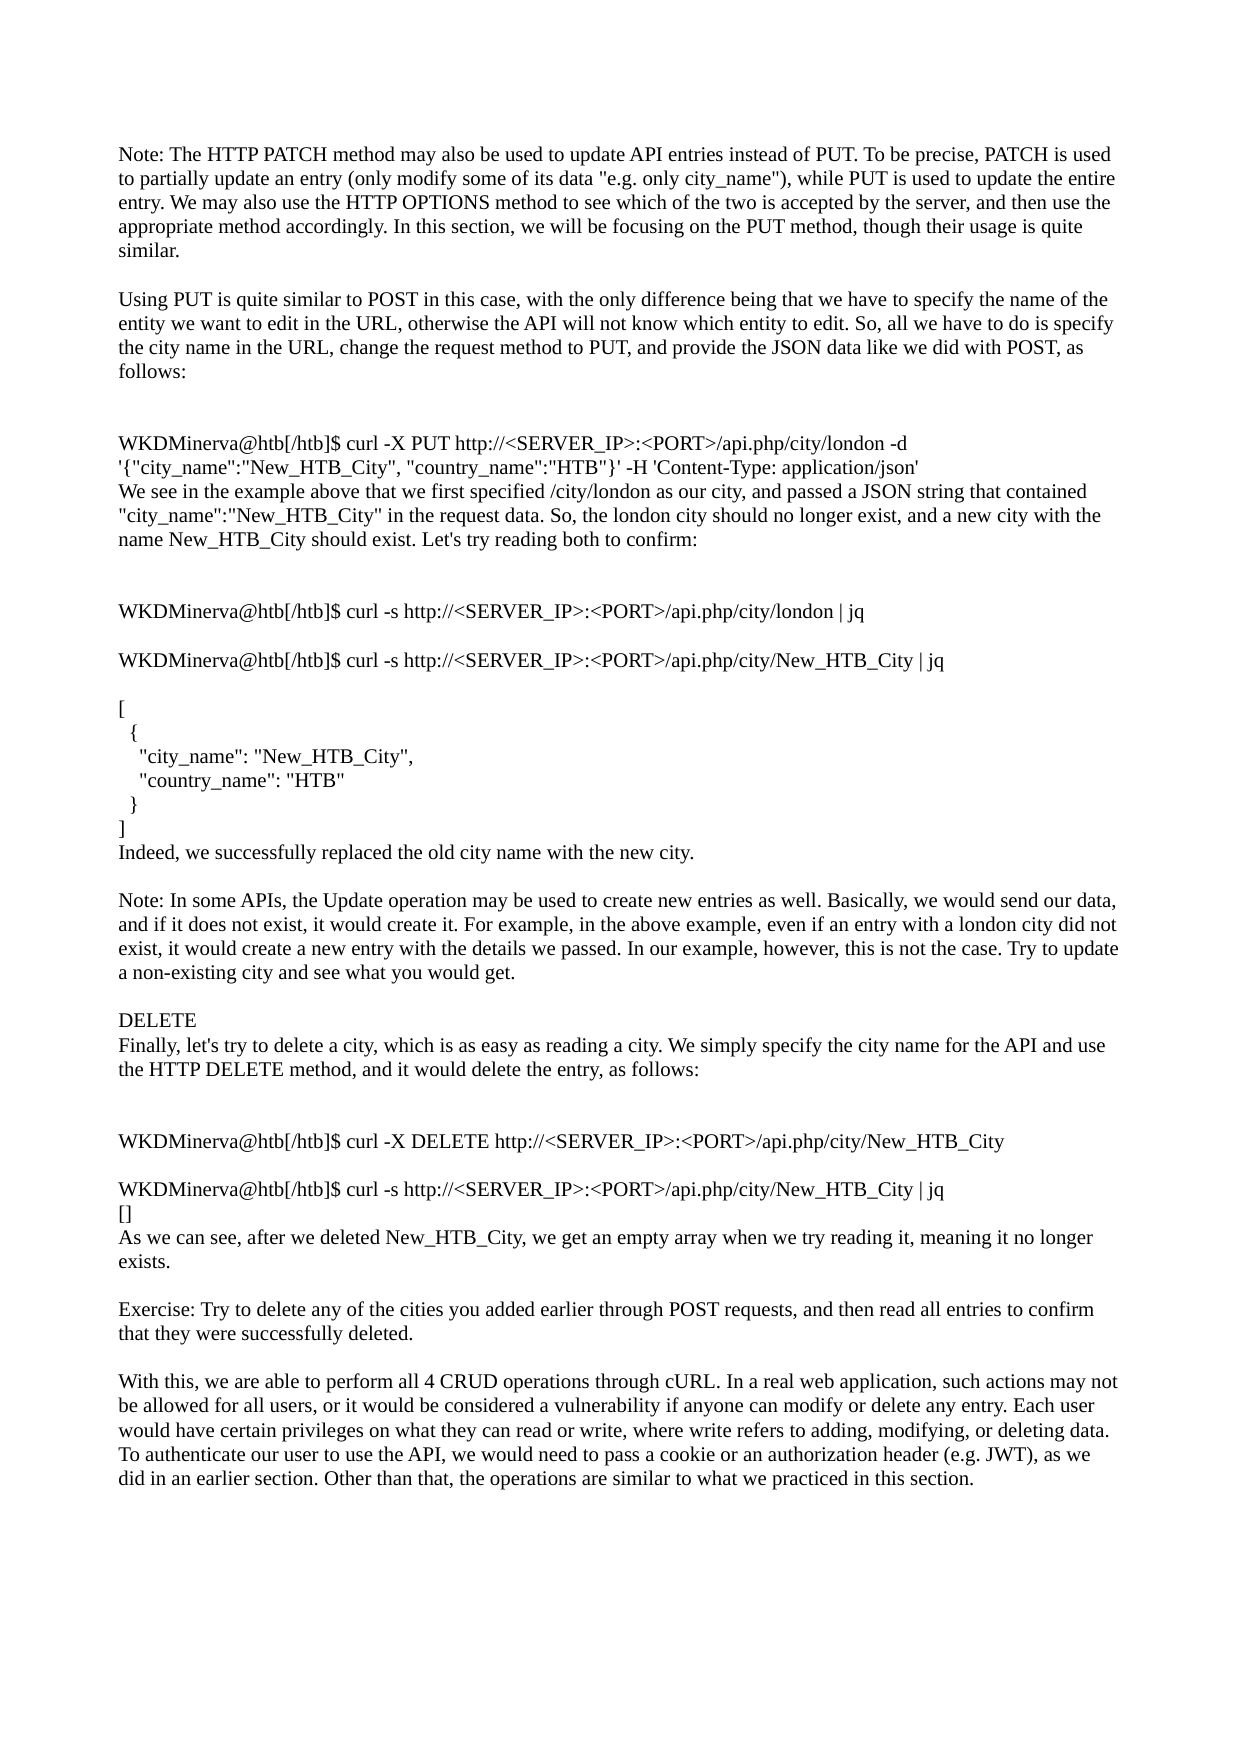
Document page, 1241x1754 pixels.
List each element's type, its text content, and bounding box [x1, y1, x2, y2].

text [] [118, 1201, 1122, 1225]
text With this, we are able to perform all 4 CRUD operations through cURL. In a real web application, such actions may not be allowed for all users, or it would be considered a vulnerability if anyone can modify or delete any entry. Each user would have certain privileges on what they can read or write, where write refers to adding, modifying, or deleting data. To authenticate our user to use the API, we would need to pass a cookie or an authorization header (e.g. JWT), as we did in an earlier section. Other than that, the operations are similar to what we practiced in this section. [118, 1369, 1122, 1490]
text Finally, let's try to delete a city, which is as easy as reading a city. We simply specify the city name for the API and use the HTTP DELETE method, and it would delete the entry, as follows: [118, 1032, 1122, 1081]
text WKDMinerva@htb[/htb]$ curl -s http://<SERVER_IP>:<PORT>/api.php/city/london | jq [118, 599, 1122, 623]
text Note: In some APIs, the Update operation may be used to create new entries as well. Basically, we would send our data, and if it does not exist, it would create it. For example, in the above example, even if an entry with a london city did not exist, it would create a new entry with the details we passed. In our example, however, this is not the case. Try to update a non-existing city and see what you would get. [118, 888, 1122, 984]
text Indeed, we successfully replaced the old city name with the new city. [118, 840, 1122, 864]
text ] [118, 816, 1122, 840]
text "country_name": "HTB" [118, 768, 1122, 792]
text "city_name": "New_HTB_City", [118, 744, 1122, 768]
text DELETE [118, 1008, 1122, 1032]
text { [118, 720, 1122, 744]
text As we can see, after we deleted New_HTB_City, we get an empty array when we try reading it, meaning it no longer exists. [118, 1225, 1122, 1273]
text WKDMinerva@htb[/htb]$ curl -s http://<SERVER_IP>:<PORT>/api.php/city/New_HTB_City | jq [118, 647, 1122, 672]
text WKDMinerva@htb[/htb]$ curl -X PUT http://<SERVER_IP>:<PORT>/api.php/city/london -d '{"city_name":"New_HTB_City", "country_name":"HTB"}' -H 'Content-Type: application/json' [118, 431, 1122, 479]
text WKDMinerva@htb[/htb]$ curl -s http://<SERVER_IP>:<PORT>/api.php/city/New_HTB_City | jq [118, 1177, 1122, 1201]
text WKDMinerva@htb[/htb]$ curl -X DELETE http://<SERVER_IP>:<PORT>/api.php/city/New_HTB_City [118, 1129, 1122, 1153]
text [ [118, 696, 1122, 720]
text Note: The HTTP PATCH method may also be used to update API entries instead of PUT. To be precise, PATCH is used to partially update an entry (only modify some of its data "e.g. only city_name"), while PUT is used to update the entire entry. We may also use the HTTP OPTIONS method to see which of the two is accepted by the server, and then use the appropriate method accordingly. In this section, we will be focusing on the PUT method, though their usage is quite similar. [118, 142, 1122, 262]
text Using PUT is quite similar to POST in this case, with the only difference being that we have to specify the name of the entity we want to edit in the URL, otherwise the API will not know which entity to edit. So, all we have to do is specify the city name in the URL, change the request method to PUT, and provide the JSON data like we did with POST, as follows: [118, 287, 1122, 383]
text We see in the example above that we first specified /city/london as our city, and passed a JSON string that contained "city_name":"New_HTB_City" in the request data. So, the london city should no longer exist, and a new city with the name New_HTB_City should exist. Let's try reading both to confirm: [118, 479, 1122, 551]
text } [118, 792, 1122, 816]
text Exercise: Try to delete any of the cities you added earlier through POST requests, and then read all entries to confirm that they were successfully deleted. [118, 1297, 1122, 1345]
